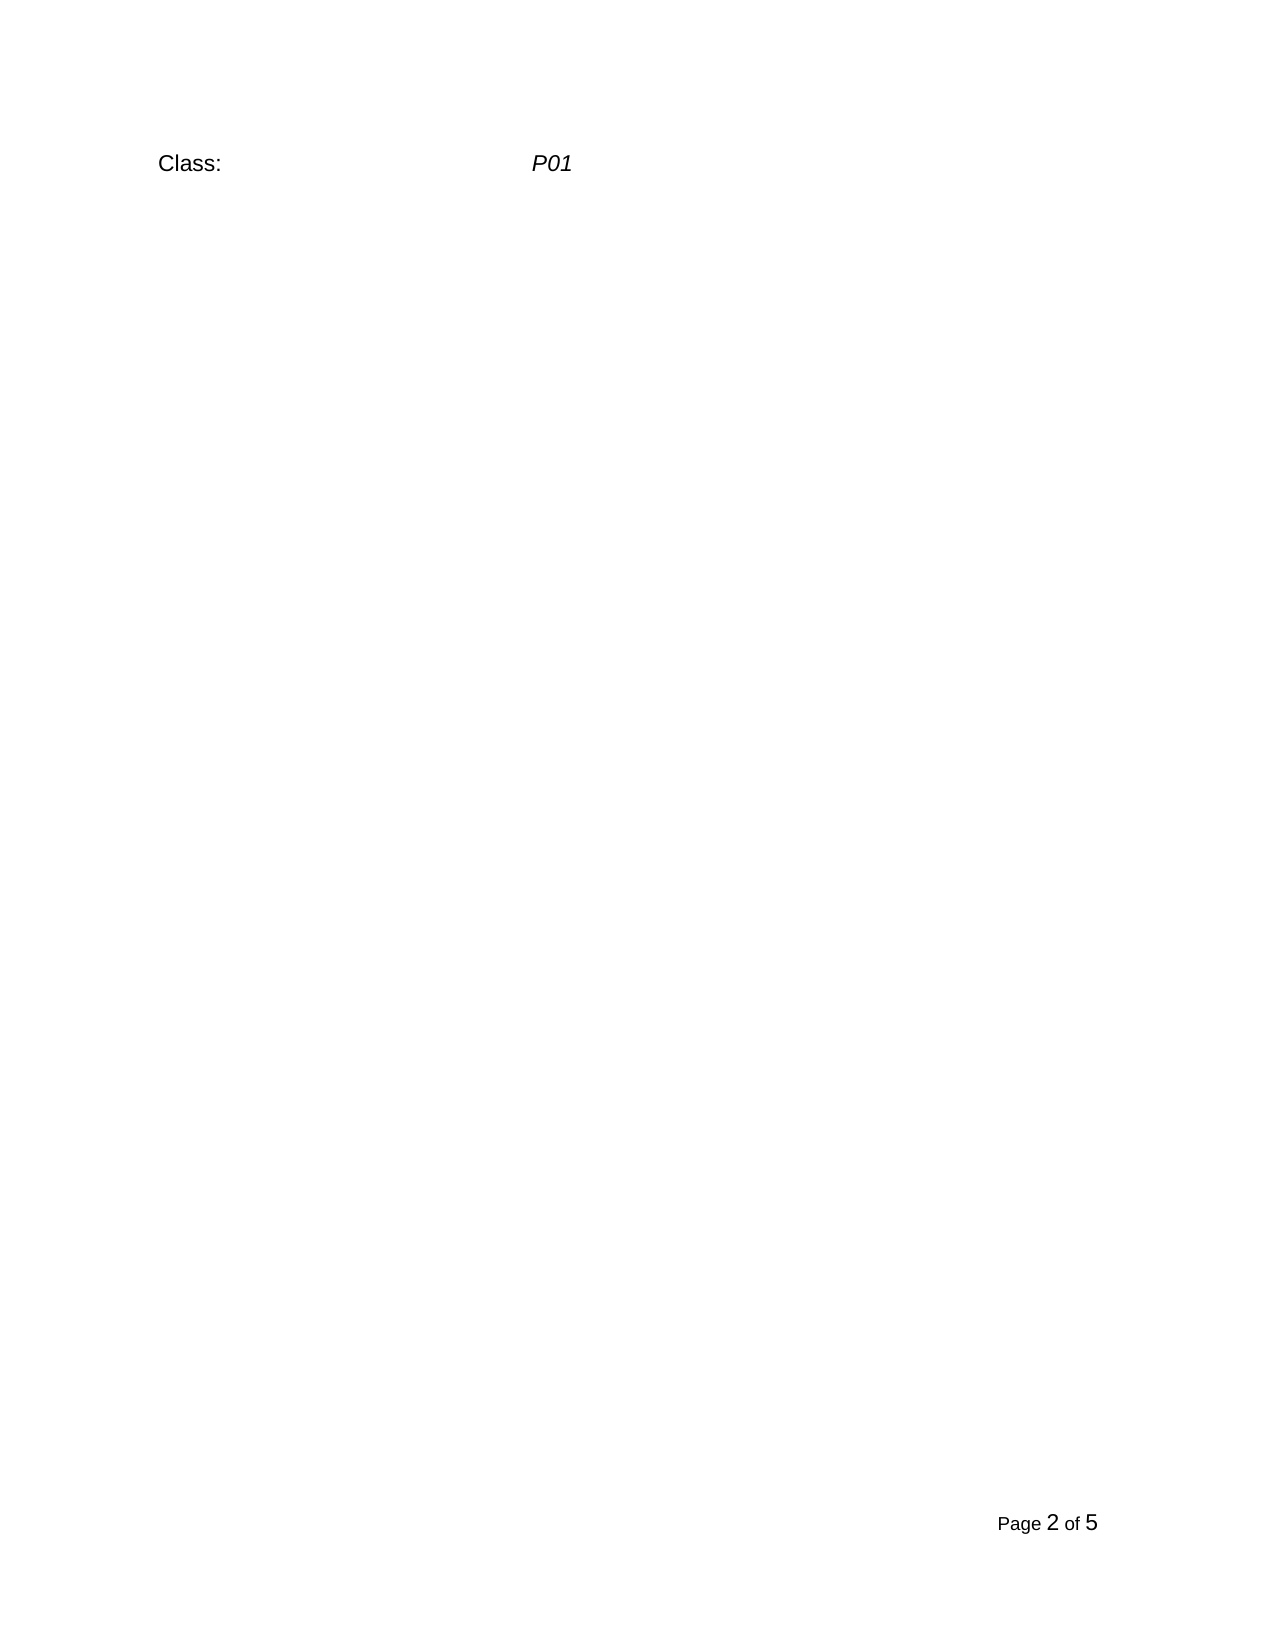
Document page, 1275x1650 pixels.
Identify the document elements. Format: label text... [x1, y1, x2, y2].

table_cell Class: [147, 150, 514, 176]
table_cell P01 [514, 150, 1069, 176]
